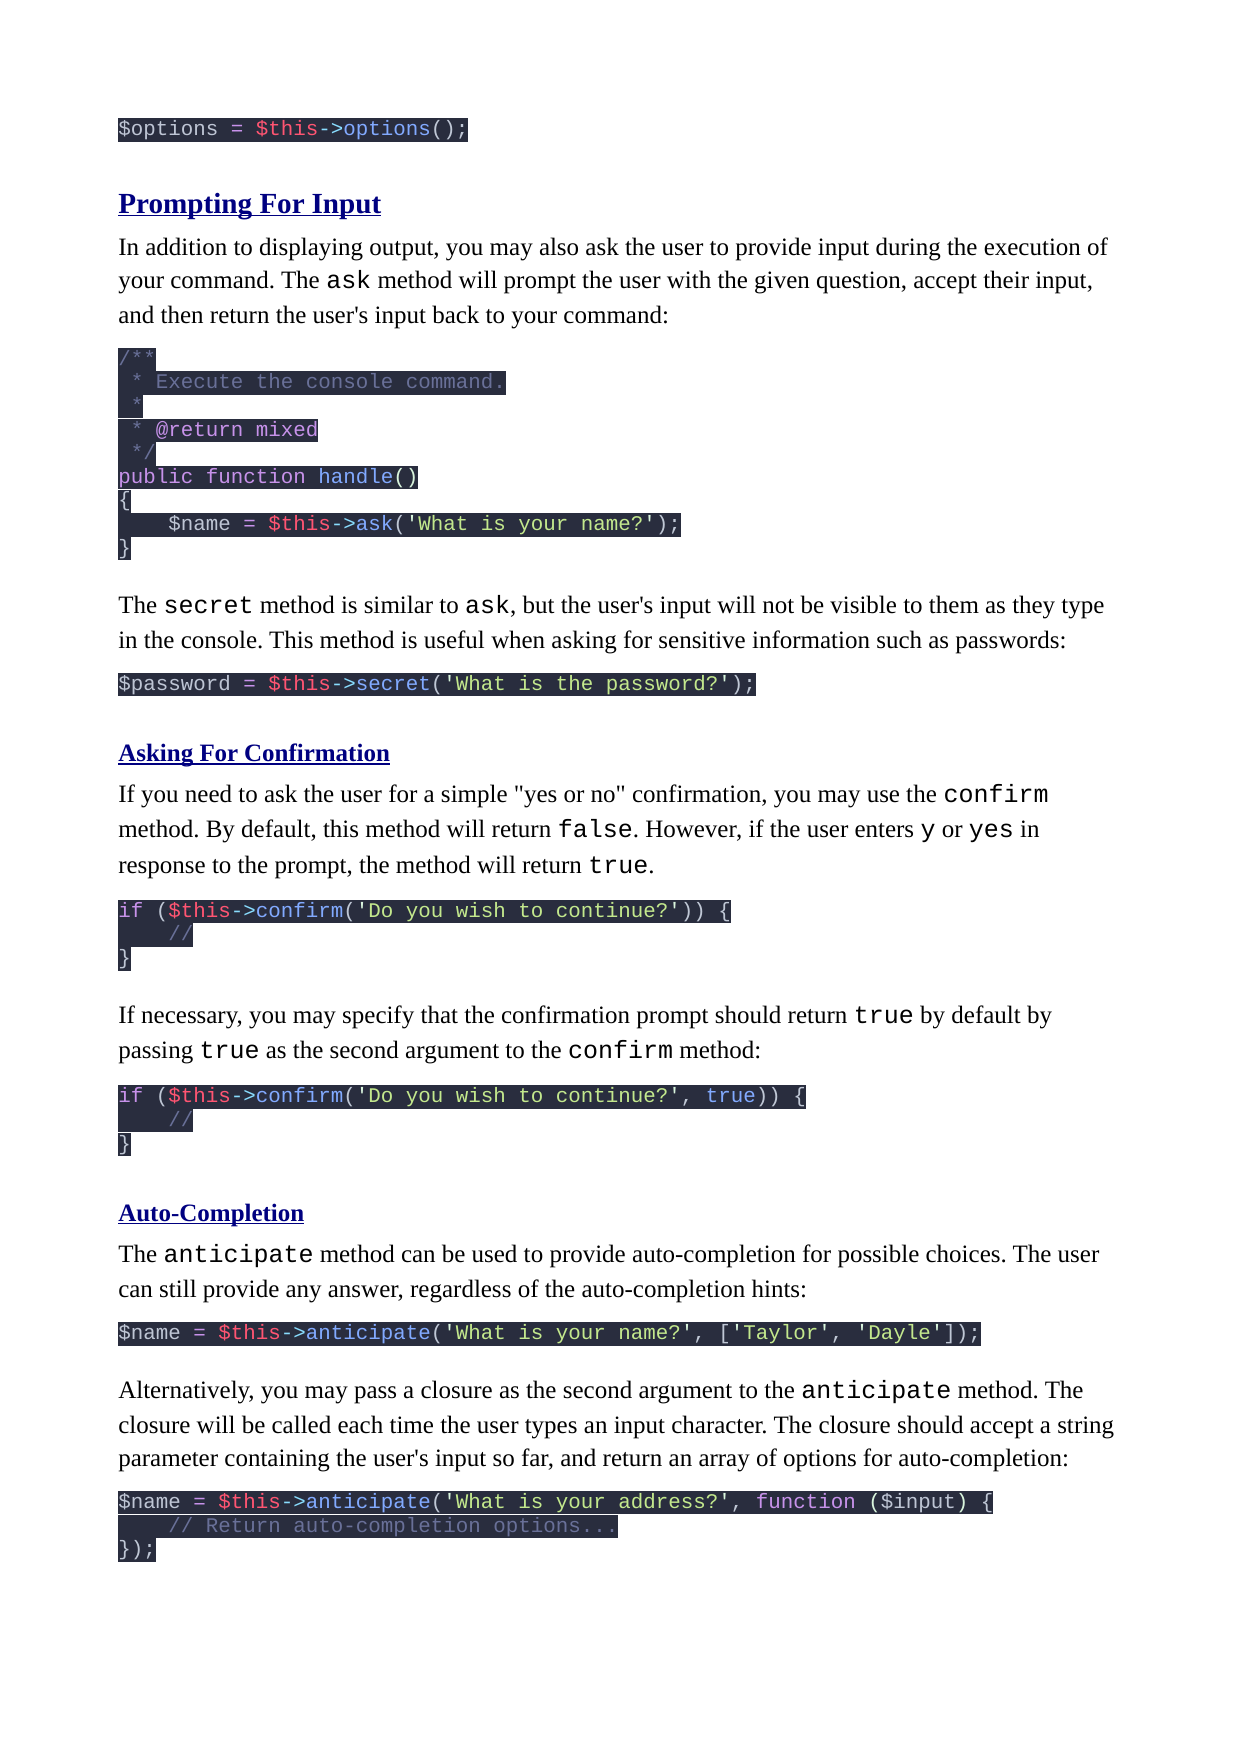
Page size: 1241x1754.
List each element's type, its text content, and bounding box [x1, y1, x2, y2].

text if ($this->confirm('Do you wish to continue?')) { [118, 900, 1122, 923]
text * Execute the console command. [118, 371, 1122, 395]
text // [118, 1109, 1122, 1132]
text In addition to displaying output, you may also ask the user to provide input during the execution of your command. The ask method will prompt the user with the given question, accept their input, and then return the user's input back to your command: [118, 232, 1122, 329]
text if ($this->confirm('Do you wish to continue?', true)) { [118, 1085, 1122, 1109]
text * @return mixed [118, 418, 1122, 442]
text } [118, 947, 1122, 971]
text public function handle() [118, 466, 1122, 489]
text Alternatively, you may pass a closure as the second argument to the anticipate method. The closure will be called each time the user types an input character. The closure should accept a string parameter containing the user's input so far, and return an array of options for auto-completion: [118, 1375, 1122, 1472]
subtitle Prompting For Input [118, 186, 1122, 219]
text $name = $this->ask('What is your name?'); [118, 513, 1122, 537]
text $name = $this->anticipate('What is your address?', function ($input) { [118, 1491, 1122, 1514]
text The anticipate method can be used to provide auto-completion for possible choices. The user can still provide any answer, regardless of the auto-completion hints: [118, 1239, 1122, 1303]
text $password = $this->secret('What is the password?'); [118, 673, 1122, 696]
text If you need to ask the user for a simple "yes or no" confirmation, you may use the confirm method. By default, this method will return false. However, if the user enters y or yes in response to the prompt, the method will return true. [118, 779, 1122, 881]
text If necessary, you may specify that the confirmation prompt should return true by default by passing true as the second argument to the confirm method: [118, 1000, 1122, 1066]
text $name = $this->anticipate('What is your name?', ['Taylor', 'Dayle']); [118, 1322, 1122, 1346]
text }); [118, 1538, 1122, 1562]
text * [118, 395, 1122, 418]
subtitle Asking For Confirmation [118, 738, 1122, 767]
text $options = $this->options(); [118, 118, 1122, 142]
text } [118, 537, 1122, 560]
subtitle Auto-Completion [118, 1198, 1122, 1227]
text // Return auto-completion options... [118, 1514, 1122, 1538]
text */ [118, 442, 1122, 466]
text { [118, 489, 1122, 513]
text The secret method is similar to ask, but the user's input will not be visible to them as they type in the console. This method is useful when asking for sensitive information such as passwords: [118, 590, 1122, 654]
text } [118, 1132, 1122, 1156]
text /** [118, 348, 1122, 371]
text // [118, 923, 1122, 947]
